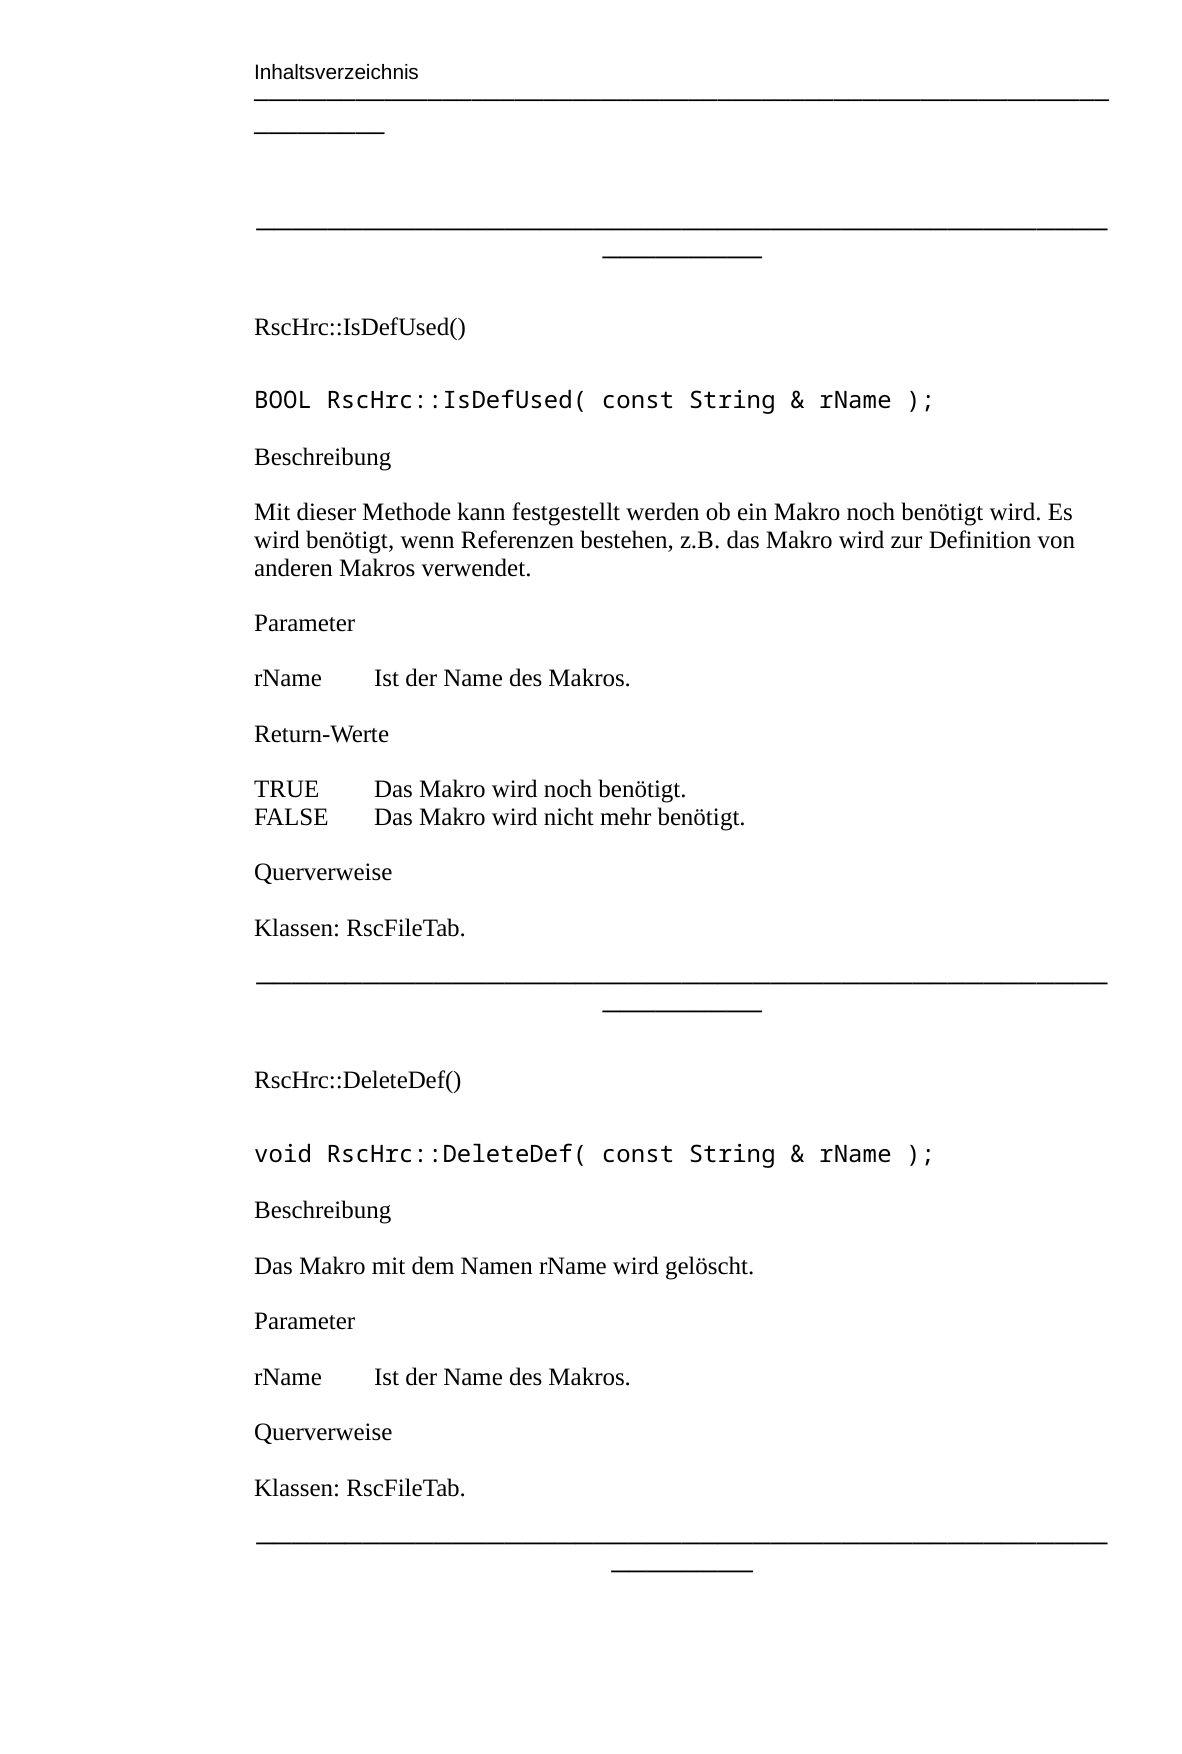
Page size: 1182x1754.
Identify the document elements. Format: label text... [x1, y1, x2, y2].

text Klassen: RscFileTab. [254, 1474, 1110, 1501]
text Parameter [254, 1307, 1110, 1335]
text RscHrc::IsDefUsed() [254, 313, 1110, 341]
text Querverweise [254, 858, 1110, 886]
text Mit dieser Methode kann festgestellt werden ob ein Makro noch benötigt wird. Es wird benötigt, wenn Referenzen bestehen, z.B. das Makro wird zur Definition von anderen Makros verwendet. [254, 498, 1110, 581]
text rName Ist der Name des Makros. [254, 664, 1110, 692]
list void RscHrc::DeleteDef( const String & rName ); [254, 1136, 1110, 1169]
text Parameter [254, 609, 1110, 637]
text RscHrc::DeleteDef() [254, 1067, 1110, 1094]
text ───────────────────────────────────────────────────────── [254, 216, 1110, 271]
list BOOL RscHrc::IsDefUsed( const String & rName ); [254, 382, 1110, 415]
text TRUE Das Makro wird noch benötigt. [254, 775, 1110, 803]
text FALSE Das Makro wird nicht mehr benötigt. [254, 803, 1110, 831]
text Klassen: RscFileTab. [254, 914, 1110, 942]
text ──────────────────────────────────────────────────────── [254, 1529, 1110, 1584]
text Querverweise [254, 1418, 1110, 1446]
text Return-Werte [254, 720, 1110, 748]
text Das Makro mit dem Namen rName wird gelöscht. [254, 1252, 1110, 1280]
text Beschreibung [254, 443, 1110, 471]
text rName Ist der Name des Makros. [254, 1363, 1110, 1391]
text Beschreibung [254, 1197, 1110, 1224]
text ───────────────────────────────────────────────────────── [254, 969, 1110, 1025]
